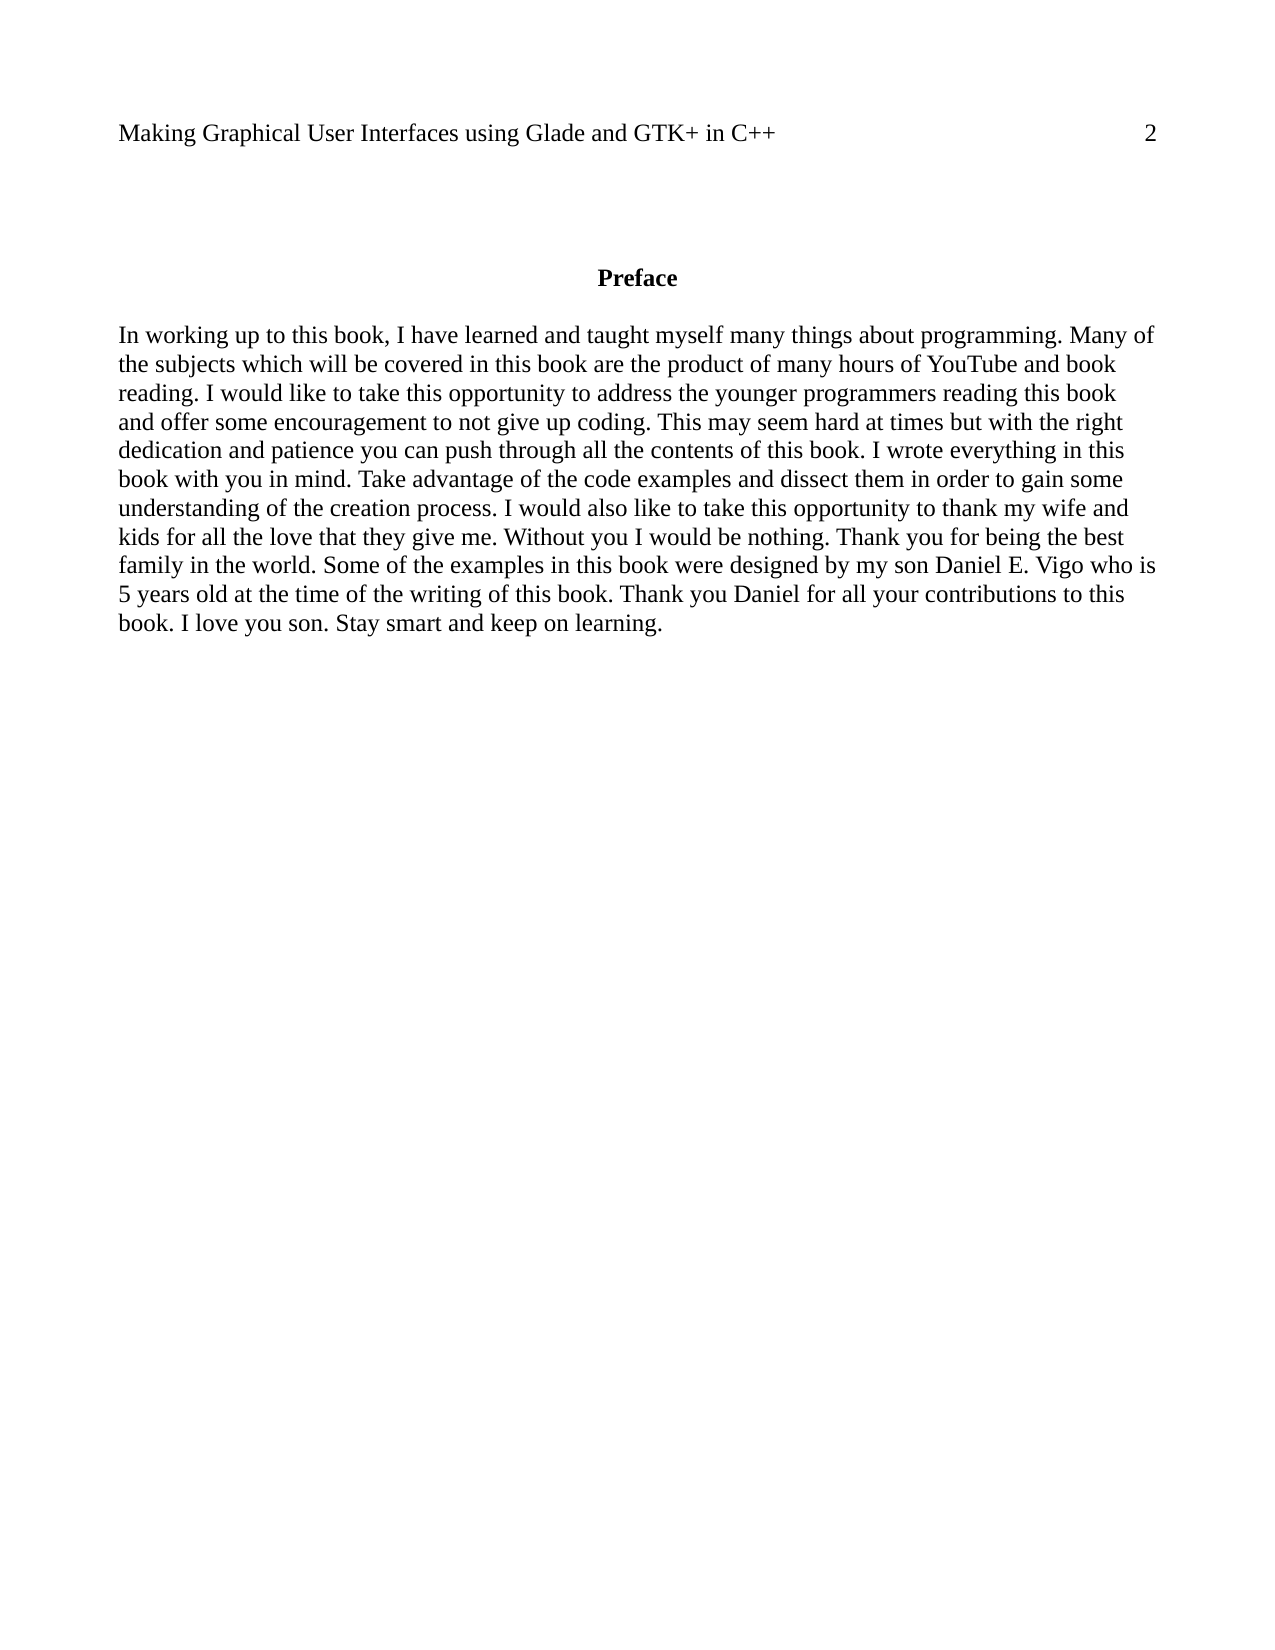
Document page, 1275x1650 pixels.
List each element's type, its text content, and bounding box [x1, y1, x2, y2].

text Preface [118, 263, 1157, 292]
text In working up to this book, I have learned and taught myself many things about programming. Many of the subjects which will be covered in this book are the product of many hours of YouTube and book reading. I would like to take this opportunity to address the younger programmers reading this book and offer some encouragement to not give up coding. This may seem hard at times but with the right dedication and patience you can push through all the contents of this book. I wrote everything in this book with you in mind. Take advantage of the code examples and dissect them in order to gain some understanding of the creation process. I would also like to take this opportunity to thank my wife and kids for all the love that they give me. Without you I would be nothing. Thank you for being the best family in the world. Some of the examples in this book were designed by my son Daniel E. Vigo who is 5 years old at the time of the writing of this book. Thank you Daniel for all your contributions to this book. I love you son. Stay smart and keep on learning. [118, 321, 1157, 637]
